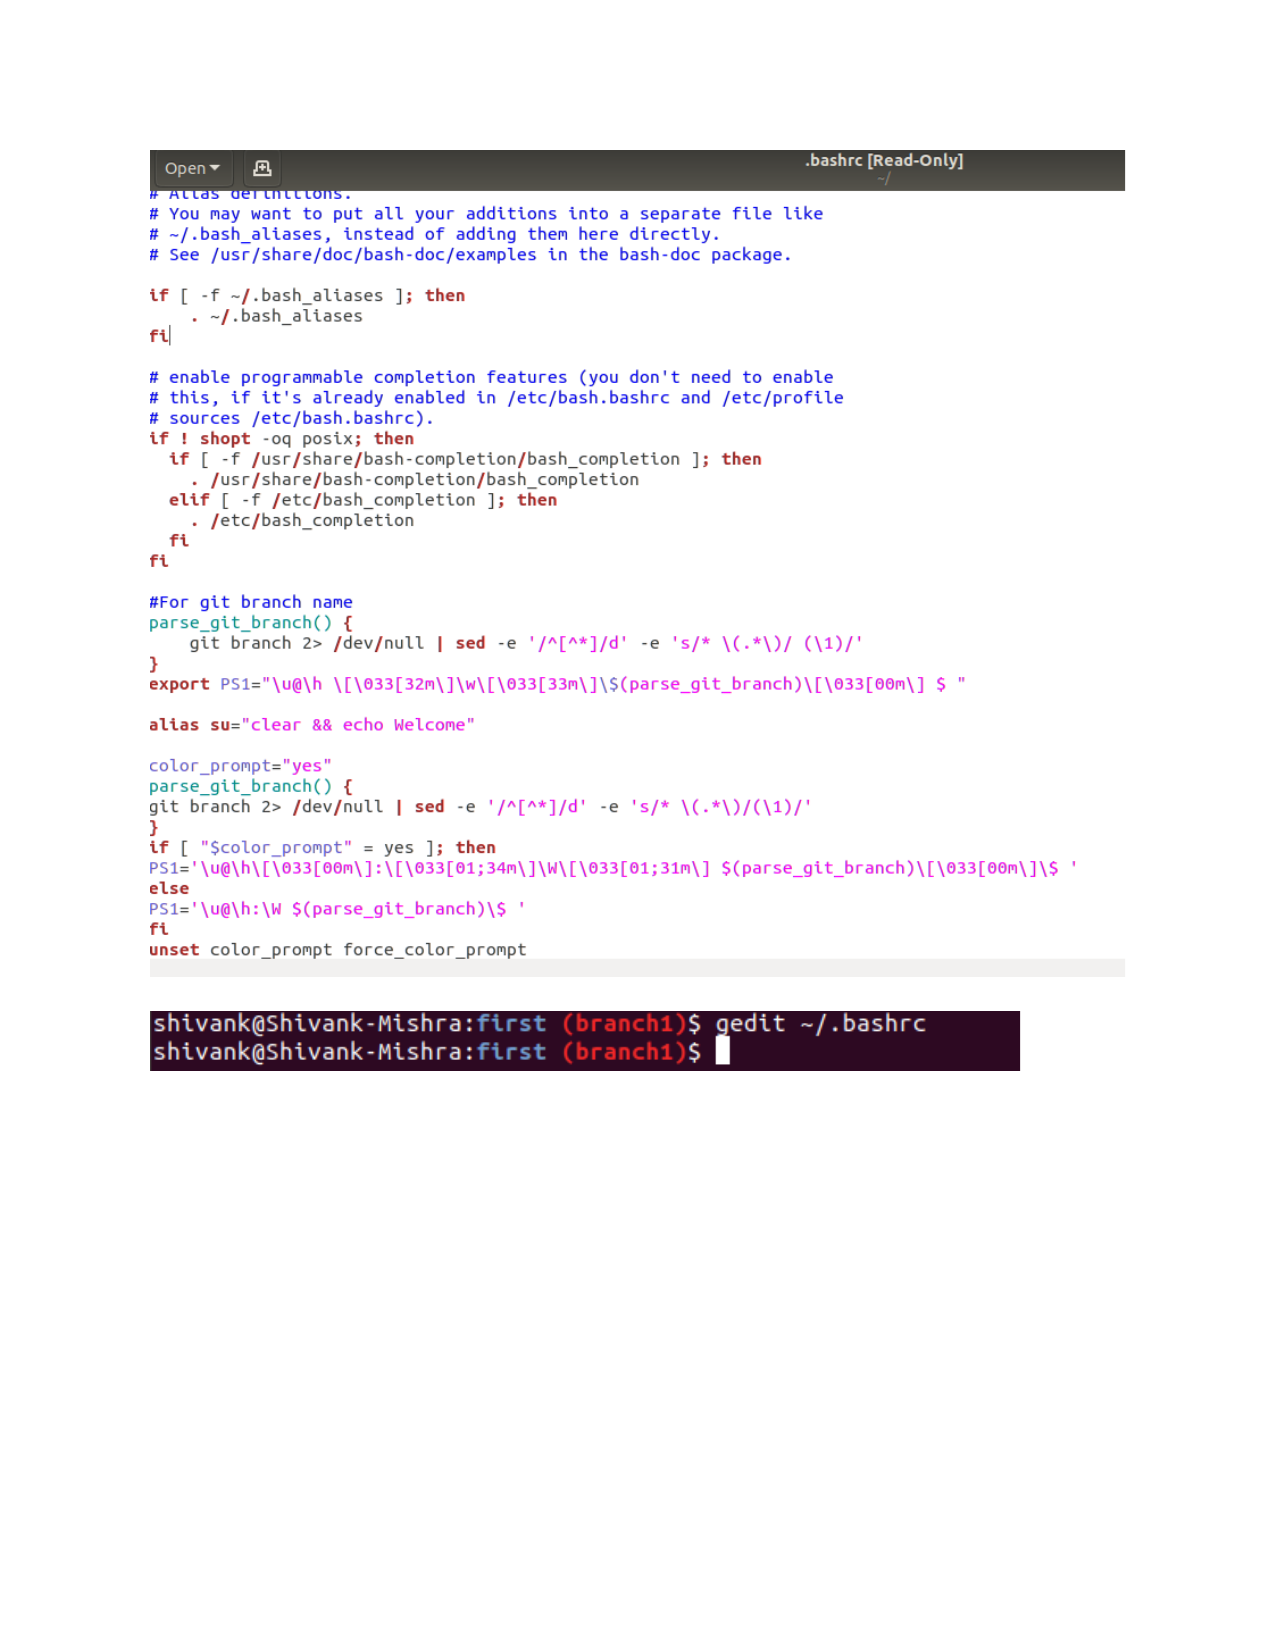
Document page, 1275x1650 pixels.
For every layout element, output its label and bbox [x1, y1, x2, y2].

picture [150, 1011, 1021, 1071]
picture [150, 150, 1125, 977]
